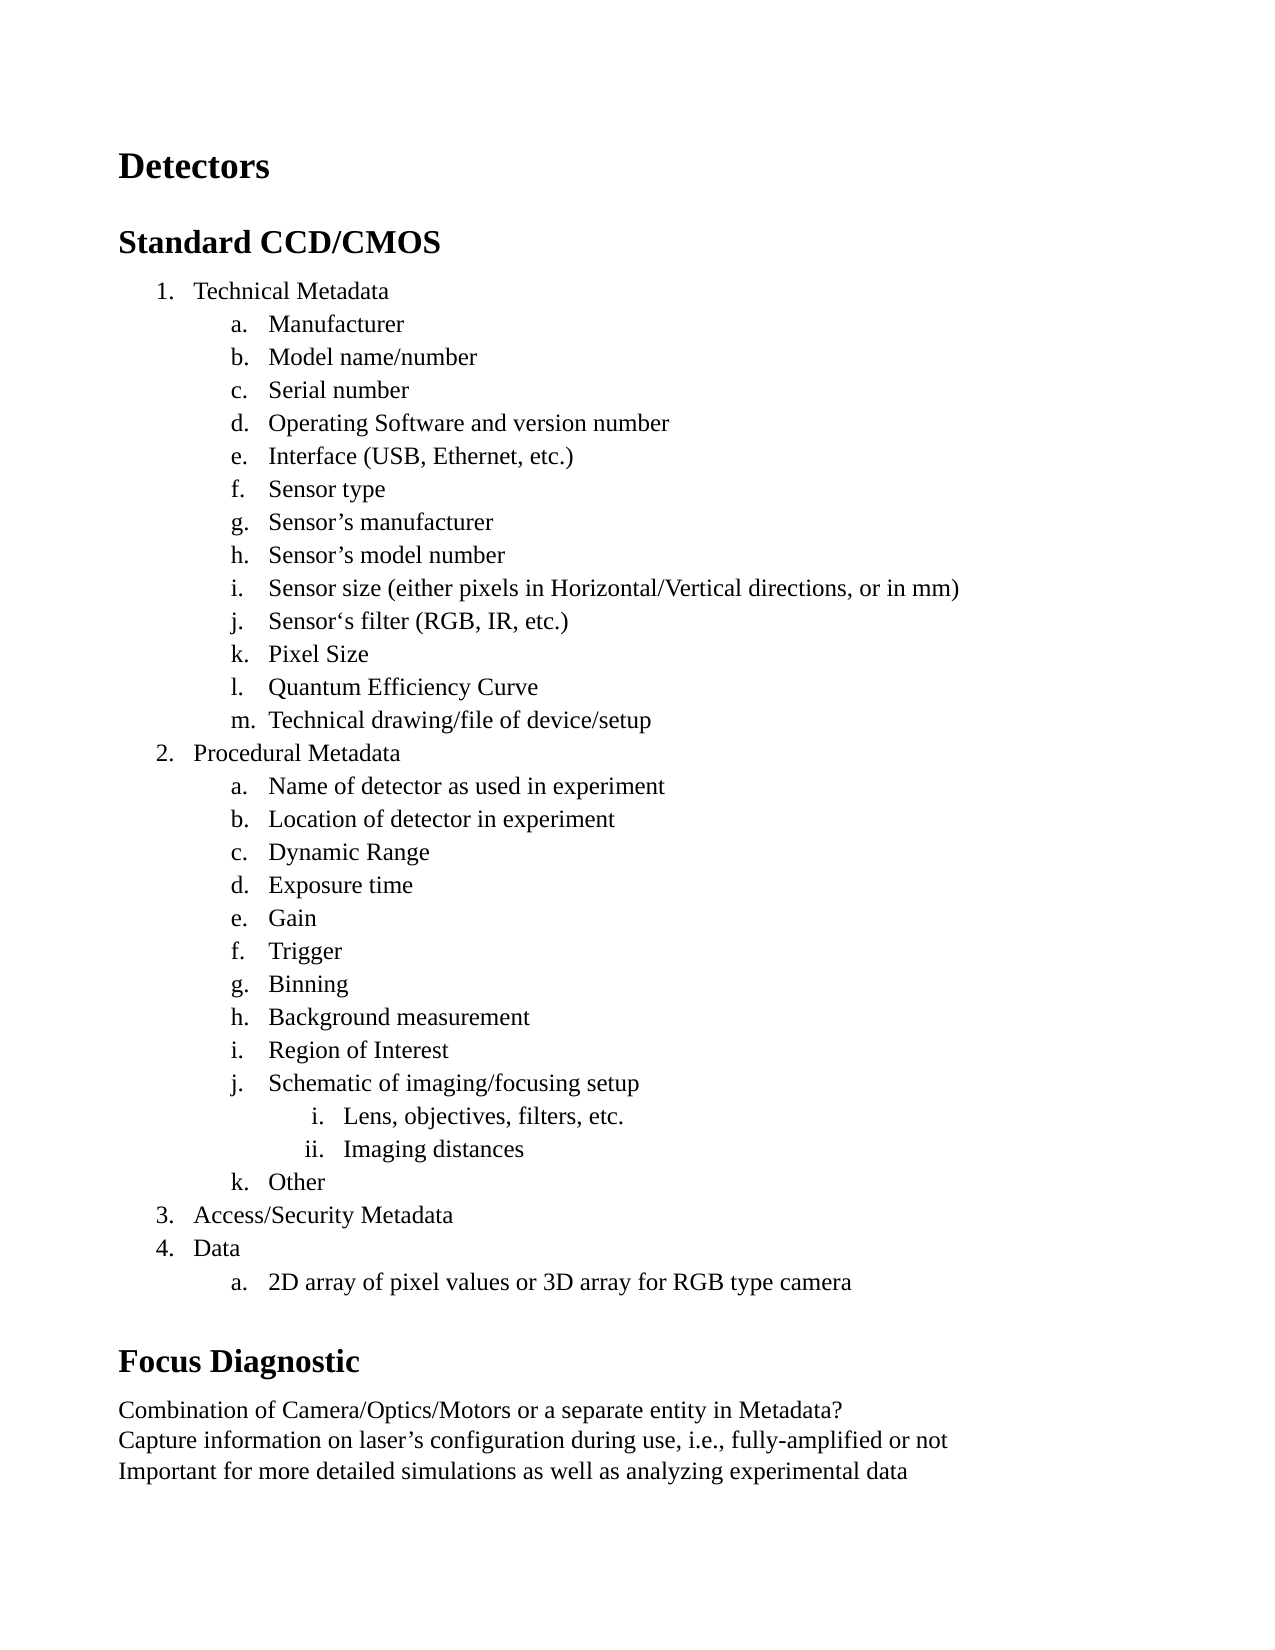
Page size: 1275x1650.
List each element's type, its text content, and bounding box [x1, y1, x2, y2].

list Sensor’s manufacturer [231, 507, 1157, 536]
list Data [156, 1233, 1157, 1262]
list Procedural Metadata [156, 738, 1157, 767]
list Schematic of imaging/focusing setup [231, 1068, 1157, 1097]
text Capture information on laser’s configuration during use, i.e., fully-amplified or not [118, 1425, 1157, 1454]
list Technical Metadata [156, 276, 1157, 305]
list Sensor‘s filter (RGB, IR, etc.) [231, 606, 1157, 635]
list Serial number [231, 375, 1157, 404]
list Binning [231, 969, 1157, 998]
list Technical drawing/file of device/setup [231, 705, 1157, 734]
list Pixel Size [231, 639, 1157, 668]
list Sensor’s model number [231, 540, 1157, 569]
list Lens, objectives, filters, etc. [324, 1101, 1157, 1130]
list Gain [231, 903, 1157, 932]
list Other [231, 1167, 1157, 1196]
list Background measurement [231, 1002, 1157, 1031]
list Imaging distances [324, 1134, 1157, 1163]
list Manufacturer [231, 309, 1157, 338]
subtitle Standard CCD/CMOS [118, 222, 1157, 261]
list Region of Interest [231, 1035, 1157, 1064]
list Location of detector in experiment [231, 804, 1157, 833]
list Access/Security Metadata [156, 1201, 1157, 1229]
list 2D array of pixel values or 3D array for RGB type camera [231, 1267, 1157, 1295]
text Combination of Camera/Optics/Motors or a separate entity in Metadata? [118, 1395, 1157, 1423]
list Trigger [231, 936, 1157, 965]
subtitle Detectors [118, 143, 1157, 186]
list Sensor size (either pixels in Horizontal/Vertical directions, or in mm) [231, 573, 1157, 602]
list Dynamic Range [231, 837, 1157, 866]
subtitle Focus Diagnostic [118, 1341, 1157, 1379]
text Important for more detailed simulations as well as analyzing experimental data [118, 1456, 1157, 1485]
list Model name/number [231, 342, 1157, 371]
list Interface (USB, Ethernet, etc.) [231, 441, 1157, 470]
list Quantum Efficiency Curve [231, 672, 1157, 701]
list Exposure time [231, 870, 1157, 899]
list Name of detector as used in experiment [231, 771, 1157, 800]
list Sensor type [231, 474, 1157, 503]
list Operating Software and version number [231, 408, 1157, 437]
